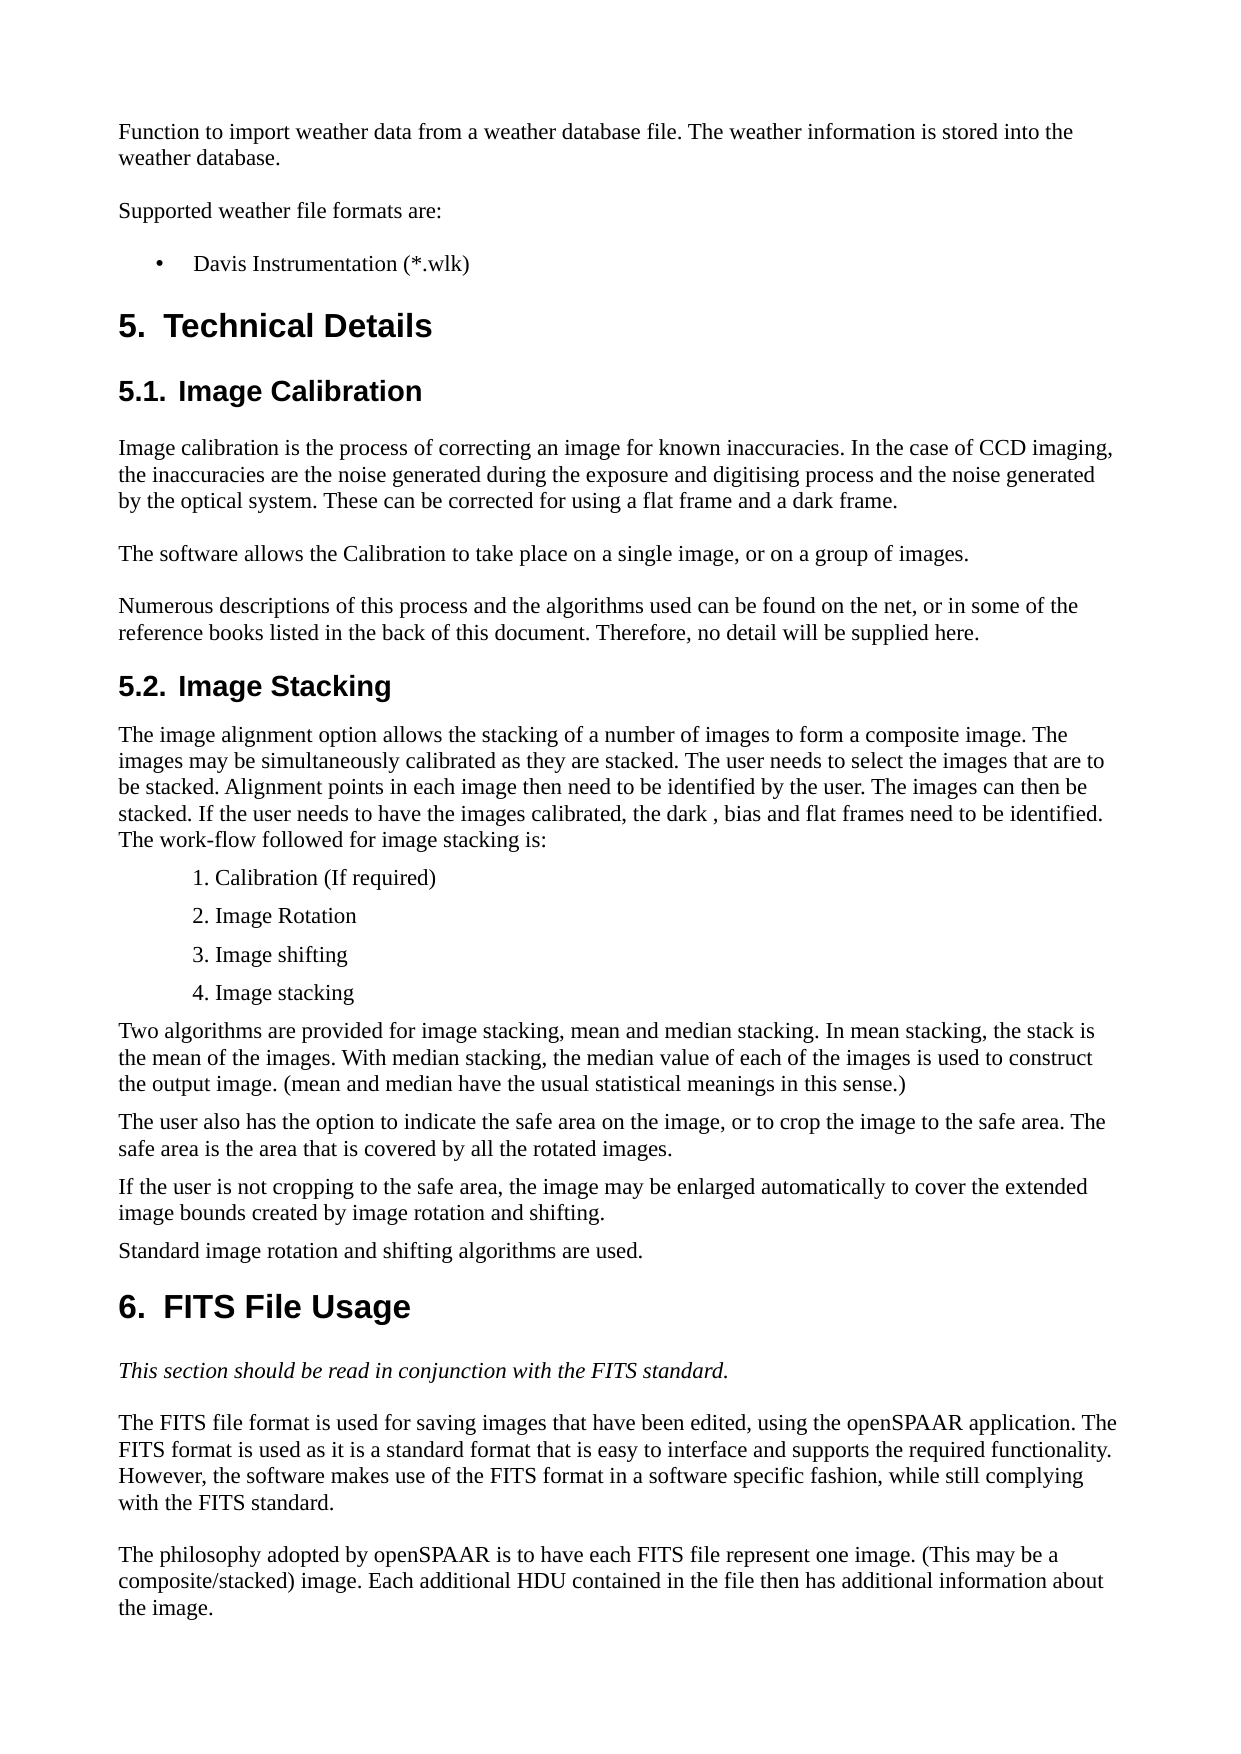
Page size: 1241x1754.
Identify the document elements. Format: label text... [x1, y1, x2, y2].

text 1. Calibration (If required) [192, 864, 1122, 891]
text If the user is not cropping to the safe area, the image may be enlarged automatically to cover the extended image bounds created by image rotation and shifting. [118, 1173, 1122, 1226]
text The image alignment option allows the stacking of a number of images to form a composite image. The images may be simultaneously calibrated as they are stacked. The user needs to select the images that are to be stacked. Alignment points in each image then need to be identified by the user. The images can then be stacked. If the user needs to have the images calibrated, the dark , bias and flat frames need to be identified. The work-flow followed for image stacking is: [118, 721, 1122, 852]
text 4. Image stacking [192, 979, 1122, 1005]
text The user also has the option to indicate the safe area on the image, or to crop the image to the safe area. The safe area is the area that is covered by all the rotated images. [118, 1108, 1122, 1161]
text Standard image rotation and shifting algorithms are used. [118, 1237, 1122, 1264]
text This section should be read in conjunction with the FITS standard. [118, 1343, 1122, 1383]
subtitle Technical Details [118, 306, 1122, 345]
subtitle Image Stacking [118, 669, 1122, 703]
text Image calibration is the process of correcting an image for known inaccuracies. In the case of CCD imaging, the inaccuracies are the noise generated during the exposure and digitising process and the noise generated by the optical system. These can be corrected for using a flat frame and a dark frame. [118, 420, 1122, 513]
text Two algorithms are provided for image stacking, mean and median stacking. In mean stacking, the stack is the mean of the images. With median stacking, the median value of each of the images is used to construct the output image. (mean and median have the usual statistical meanings in this sense.) [118, 1017, 1122, 1096]
text The philosophy adopted by openSPAAR is to have each FITS file represent one image. (This may be a composite/stacked) image. Each additional HDU contained in the file then has additional information about the image. [118, 1527, 1122, 1620]
text 3. Image shifting [192, 941, 1122, 967]
subtitle Image Calibration [118, 374, 1122, 408]
list Davis Instrumentation (*.wlk) [156, 236, 1122, 276]
text The software allows the Calibration to take place on a single image, or on a group of images. [118, 526, 1122, 566]
text The FITS file format is used for saving images that have been edited, using the openSPAAR application. The FITS format is used as it is a standard format that is easy to interface and supports the required functionality. However, the software makes use of the FITS format in a software specific fashion, while still complying with the FITS standard. [118, 1396, 1122, 1515]
subtitle FITS File Usage [118, 1287, 1122, 1326]
text Function to import weather data from a weather database file. The weather information is stored into the weather database. [118, 118, 1122, 171]
text 2. Image Rotation [192, 903, 1122, 929]
text Numerous descriptions of this process and the algorithms used can be found on the net, or in some of the reference books listed in the back of this document. Therefore, no detail will be supplied here. [118, 579, 1122, 645]
text Supported weather file formats are: [118, 183, 1122, 223]
